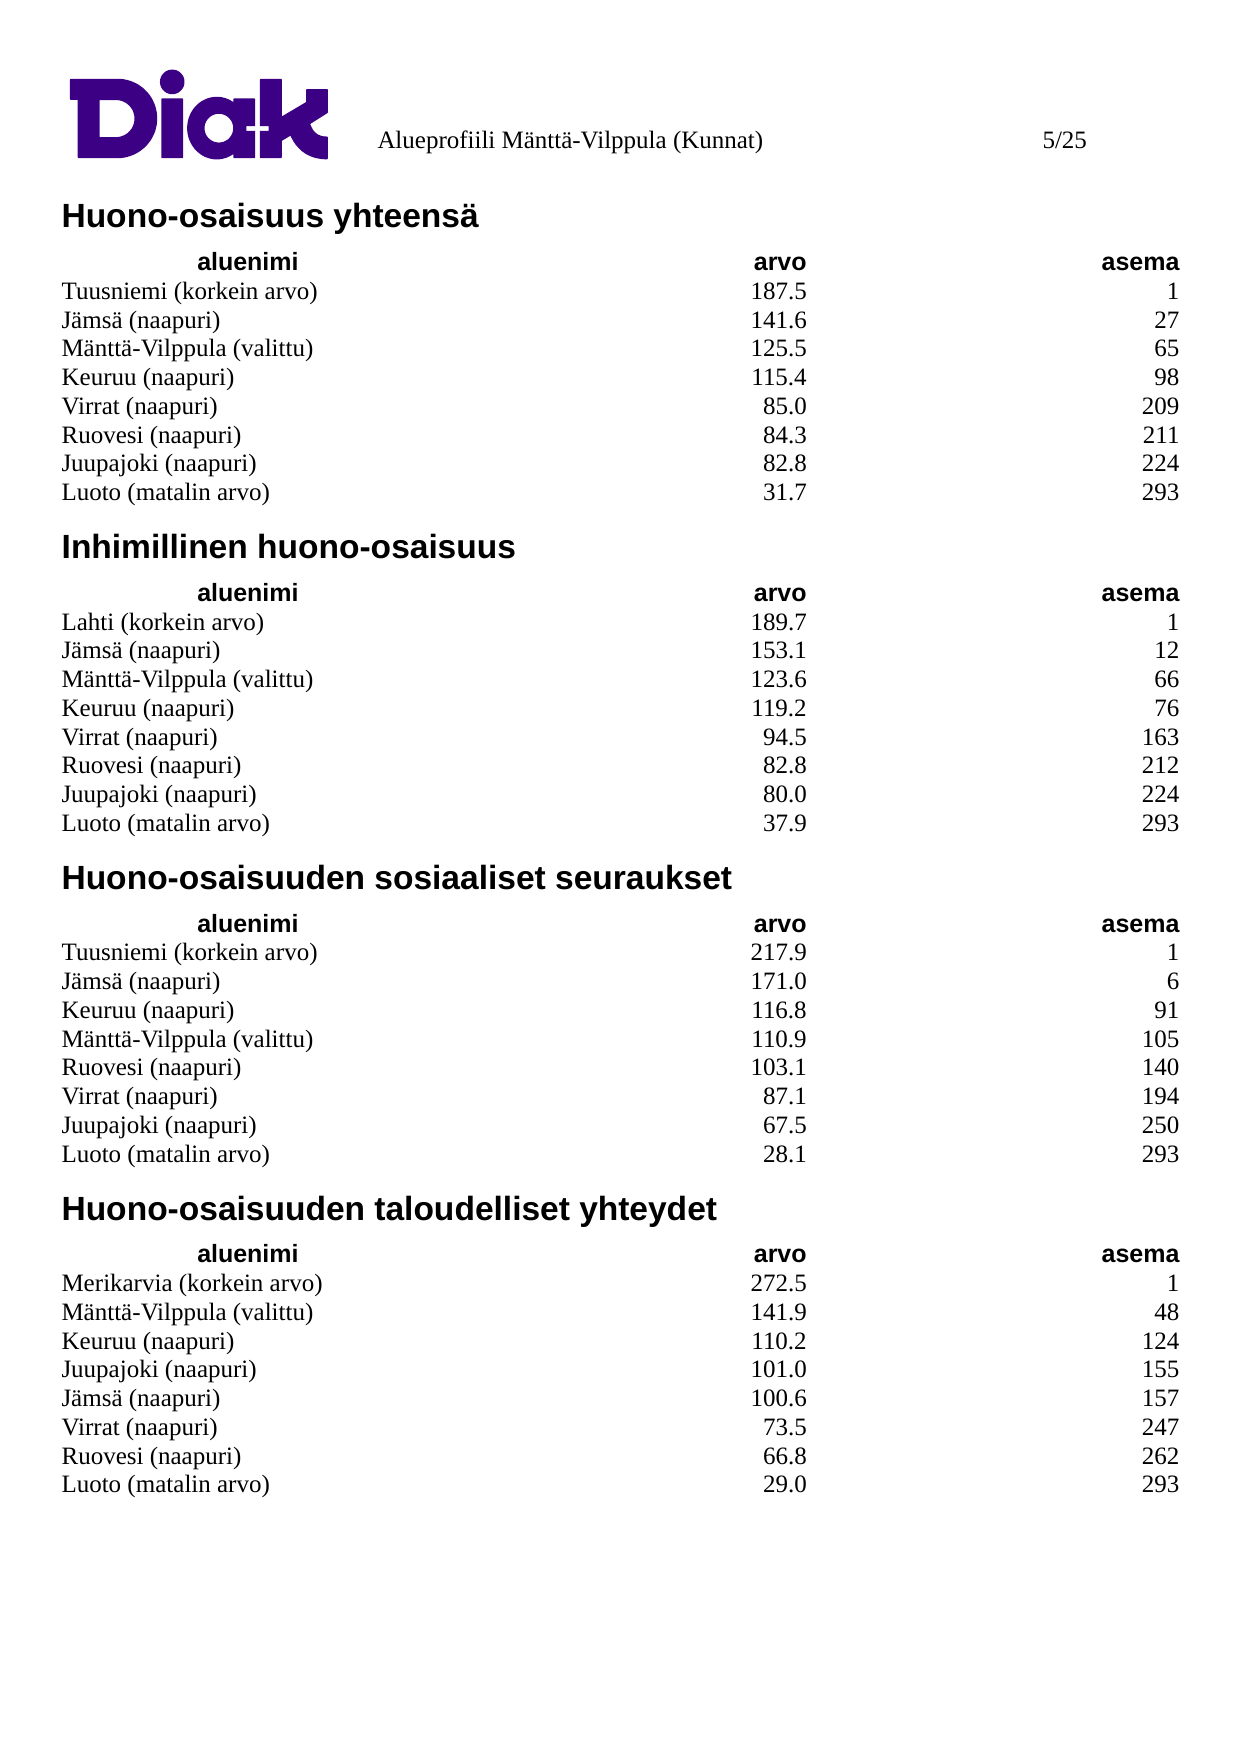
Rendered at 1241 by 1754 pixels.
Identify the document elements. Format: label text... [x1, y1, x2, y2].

table_cell Ruovesi (naapuri) [61, 420, 434, 448]
table_cell 98 [806, 362, 1179, 391]
table_cell 28.1 [434, 1139, 806, 1167]
table_cell Virrat (naapuri) [61, 1412, 434, 1441]
table_cell 29.0 [434, 1470, 806, 1498]
table_cell 293 [806, 1139, 1179, 1167]
table_header asema [806, 247, 1179, 276]
table_cell 155 [806, 1355, 1179, 1383]
table_cell 85.0 [434, 391, 806, 420]
table_cell 157 [806, 1383, 1179, 1412]
table_header aluenimi [61, 578, 434, 607]
table_cell Luoto (matalin arvo) [61, 1139, 434, 1167]
table_cell Virrat (naapuri) [61, 722, 434, 751]
table_cell 123.6 [434, 664, 806, 693]
table_cell 116.8 [434, 995, 806, 1024]
table_cell 66 [806, 664, 1179, 693]
table_cell Keuruu (naapuri) [61, 693, 434, 722]
table_cell 211 [806, 420, 1179, 448]
table_header asema [806, 578, 1179, 607]
table_cell Mänttä-Vilppula (valittu) [61, 1297, 434, 1326]
table_cell 262 [806, 1441, 1179, 1469]
table_cell 209 [806, 391, 1179, 420]
table_header arvo [434, 578, 806, 607]
table_cell Jämsä (naapuri) [61, 305, 434, 333]
table_cell 94.5 [434, 722, 806, 751]
table_cell Ruovesi (naapuri) [61, 1441, 434, 1469]
table_cell Virrat (naapuri) [61, 391, 434, 420]
table_cell 37.9 [434, 808, 806, 837]
table_cell Keuruu (naapuri) [61, 1326, 434, 1354]
table_cell 153.1 [434, 636, 806, 664]
table_cell 27 [806, 305, 1179, 333]
table_cell 6 [806, 966, 1179, 995]
table_cell Jämsä (naapuri) [61, 1383, 434, 1412]
table_cell 105 [806, 1024, 1179, 1052]
table_cell 141.9 [434, 1297, 806, 1326]
table_header arvo [434, 247, 806, 276]
table_cell 110.9 [434, 1024, 806, 1052]
table_cell 67.5 [434, 1110, 806, 1139]
table_cell 91 [806, 995, 1179, 1024]
table_cell 293 [806, 808, 1179, 837]
table_cell 125.5 [434, 334, 806, 362]
table_cell Virrat (naapuri) [61, 1081, 434, 1110]
subtitle Inhimillinen huono-osaisuus [61, 527, 1179, 566]
table_header aluenimi [61, 247, 434, 276]
table_cell Lahti (korkein arvo) [61, 607, 434, 636]
table_cell 224 [806, 449, 1179, 477]
table_cell 224 [806, 779, 1179, 808]
table_cell Mänttä-Vilppula (valittu) [61, 664, 434, 693]
table_cell Ruovesi (naapuri) [61, 751, 434, 779]
table_cell Merikarvia (korkein arvo) [61, 1268, 434, 1297]
table_cell 1 [806, 276, 1179, 305]
table_cell 82.8 [434, 449, 806, 477]
table_cell Tuusniemi (korkein arvo) [61, 276, 434, 305]
table_cell 66.8 [434, 1441, 806, 1469]
table_cell 103.1 [434, 1053, 806, 1081]
table_cell 100.6 [434, 1383, 806, 1412]
table_cell 82.8 [434, 751, 806, 779]
table_cell 189.7 [434, 607, 806, 636]
table_cell 115.4 [434, 362, 806, 391]
table_cell 163 [806, 722, 1179, 751]
subtitle Huono-osaisuus yhteensä [61, 196, 1179, 235]
table_cell Tuusniemi (korkein arvo) [61, 938, 434, 966]
table_cell 194 [806, 1081, 1179, 1110]
table_cell Luoto (matalin arvo) [61, 477, 434, 506]
table_cell Luoto (matalin arvo) [61, 808, 434, 837]
table_cell Jämsä (naapuri) [61, 636, 434, 664]
table_cell 171.0 [434, 966, 806, 995]
table_cell 187.5 [434, 276, 806, 305]
table_cell 76 [806, 693, 1179, 722]
table_cell 1 [806, 1268, 1179, 1297]
table_cell 110.2 [434, 1326, 806, 1354]
table_cell 293 [806, 477, 1179, 506]
table_cell 293 [806, 1470, 1179, 1498]
table_cell Mänttä-Vilppula (valittu) [61, 1024, 434, 1052]
table_header aluenimi [61, 1240, 434, 1268]
table_cell 124 [806, 1326, 1179, 1354]
table_header arvo [434, 909, 806, 937]
table_cell Ruovesi (naapuri) [61, 1053, 434, 1081]
table_cell Juupajoki (naapuri) [61, 779, 434, 808]
table_cell 84.3 [434, 420, 806, 448]
table_cell 65 [806, 334, 1179, 362]
table_cell Keuruu (naapuri) [61, 362, 434, 391]
table_header arvo [434, 1240, 806, 1268]
table_cell 119.2 [434, 693, 806, 722]
table_cell 247 [806, 1412, 1179, 1441]
table_cell 48 [806, 1297, 1179, 1326]
table_cell 80.0 [434, 779, 806, 808]
table_header asema [806, 1240, 1179, 1268]
table_cell Luoto (matalin arvo) [61, 1470, 434, 1498]
table_cell 1 [806, 607, 1179, 636]
table_cell 1 [806, 938, 1179, 966]
table_cell 12 [806, 636, 1179, 664]
subtitle Huono-osaisuuden taloudelliset yhteydet [61, 1188, 1179, 1227]
table_cell Juupajoki (naapuri) [61, 1355, 434, 1383]
table_cell Juupajoki (naapuri) [61, 449, 434, 477]
table_cell 272.5 [434, 1268, 806, 1297]
table_cell 101.0 [434, 1355, 806, 1383]
table_header asema [806, 909, 1179, 937]
table_cell 73.5 [434, 1412, 806, 1441]
table_cell Juupajoki (naapuri) [61, 1110, 434, 1139]
subtitle Huono-osaisuuden sosiaaliset seuraukset [61, 858, 1179, 896]
table_cell Jämsä (naapuri) [61, 966, 434, 995]
table_cell 250 [806, 1110, 1179, 1139]
table_cell 140 [806, 1053, 1179, 1081]
table_cell 31.7 [434, 477, 806, 506]
table_cell 141.6 [434, 305, 806, 333]
table_header aluenimi [61, 909, 434, 937]
table_cell Mänttä-Vilppula (valittu) [61, 334, 434, 362]
table_cell 87.1 [434, 1081, 806, 1110]
table_cell 217.9 [434, 938, 806, 966]
table_cell Keuruu (naapuri) [61, 995, 434, 1024]
table_cell 212 [806, 751, 1179, 779]
